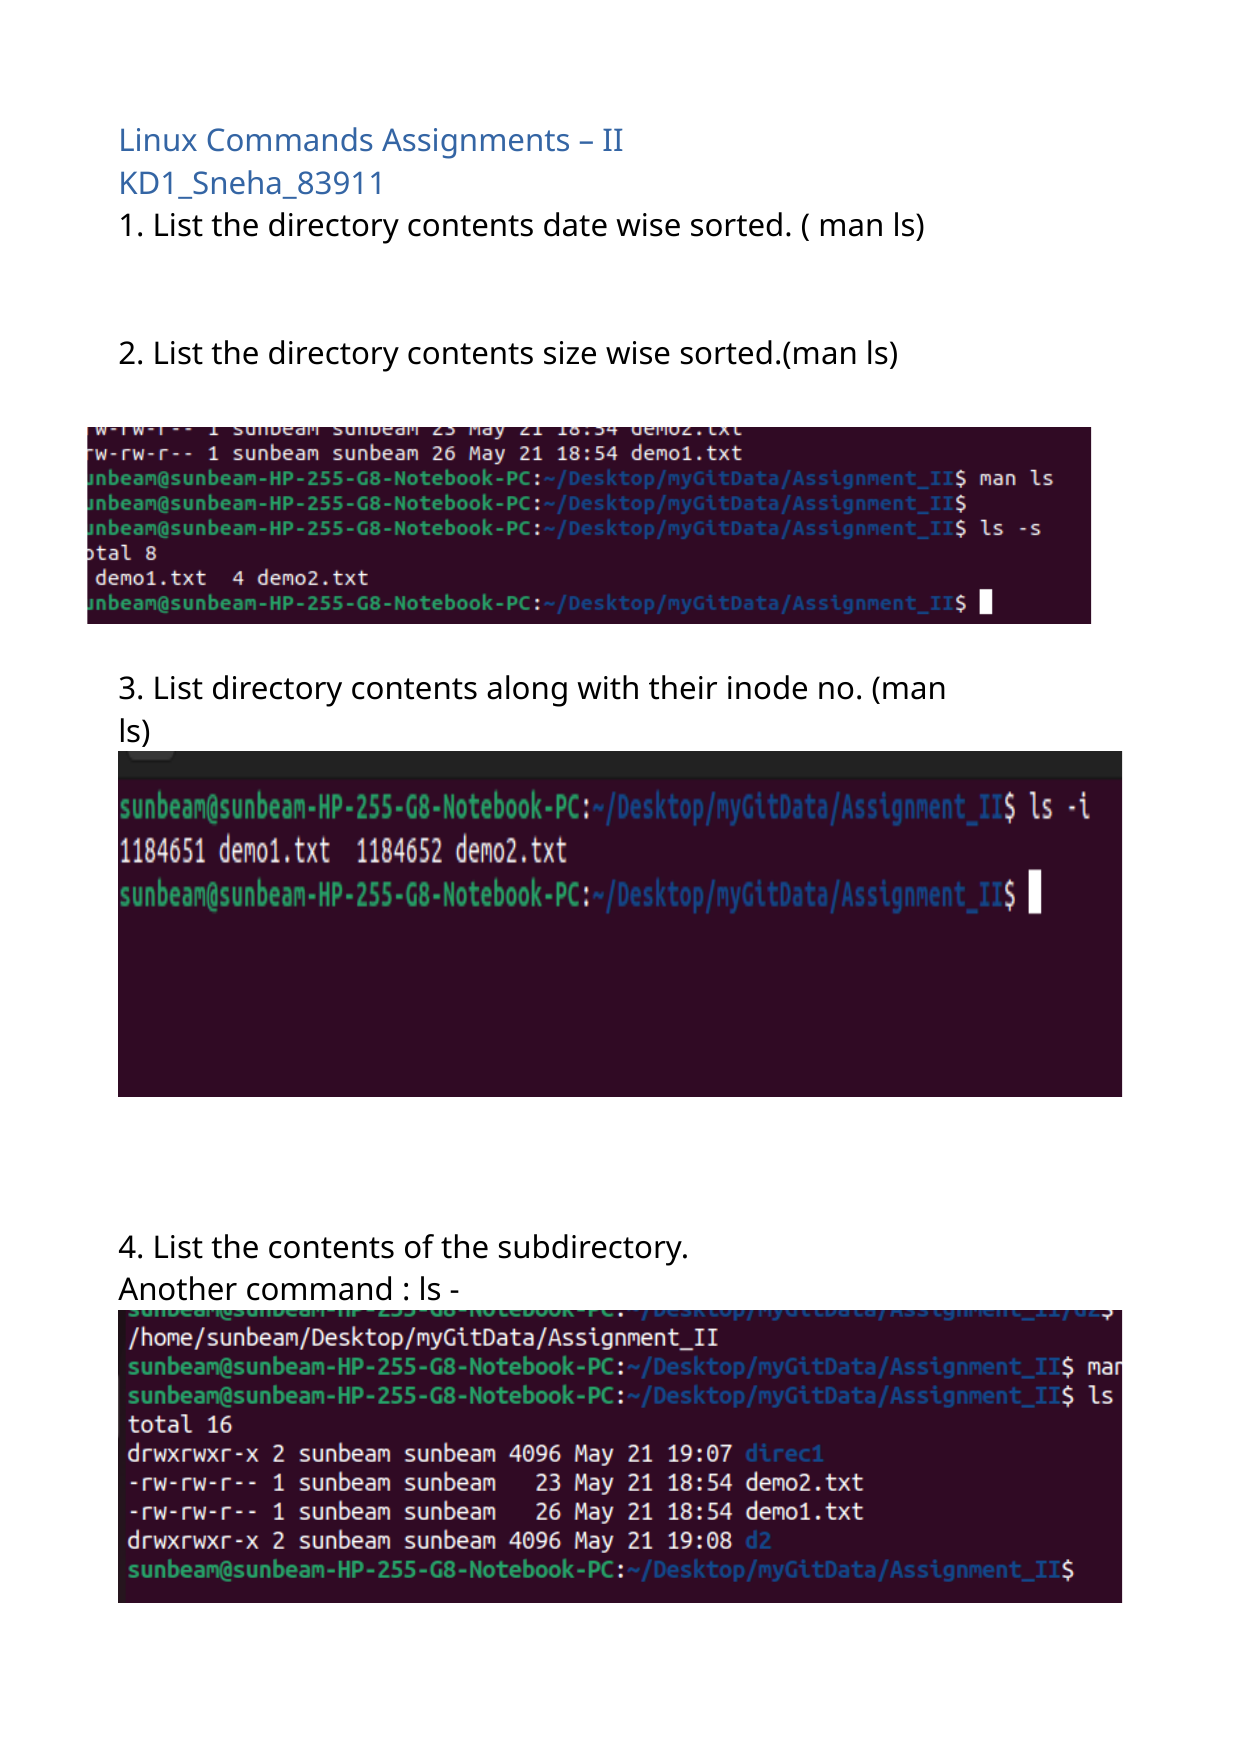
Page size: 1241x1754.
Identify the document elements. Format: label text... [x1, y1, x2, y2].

text KD1_Sneha_83911 [118, 161, 1122, 203]
text 2. List the directory contents size wise sorted.(man ls) [118, 331, 1122, 374]
picture [87, 427, 1092, 624]
text 1. List the directory contents date wise sorted. ( man ls) [118, 203, 1122, 246]
picture [118, 1310, 1123, 1603]
text ls) [118, 709, 1122, 751]
text Linux Commands Assignments – II [118, 118, 1122, 161]
picture [118, 751, 1123, 1097]
text 4. List the contents of the subdirectory. [118, 1225, 1122, 1267]
text 3. List directory contents along with their inode no. (man [118, 666, 1122, 709]
text Another command : ls - [118, 1267, 1122, 1310]
